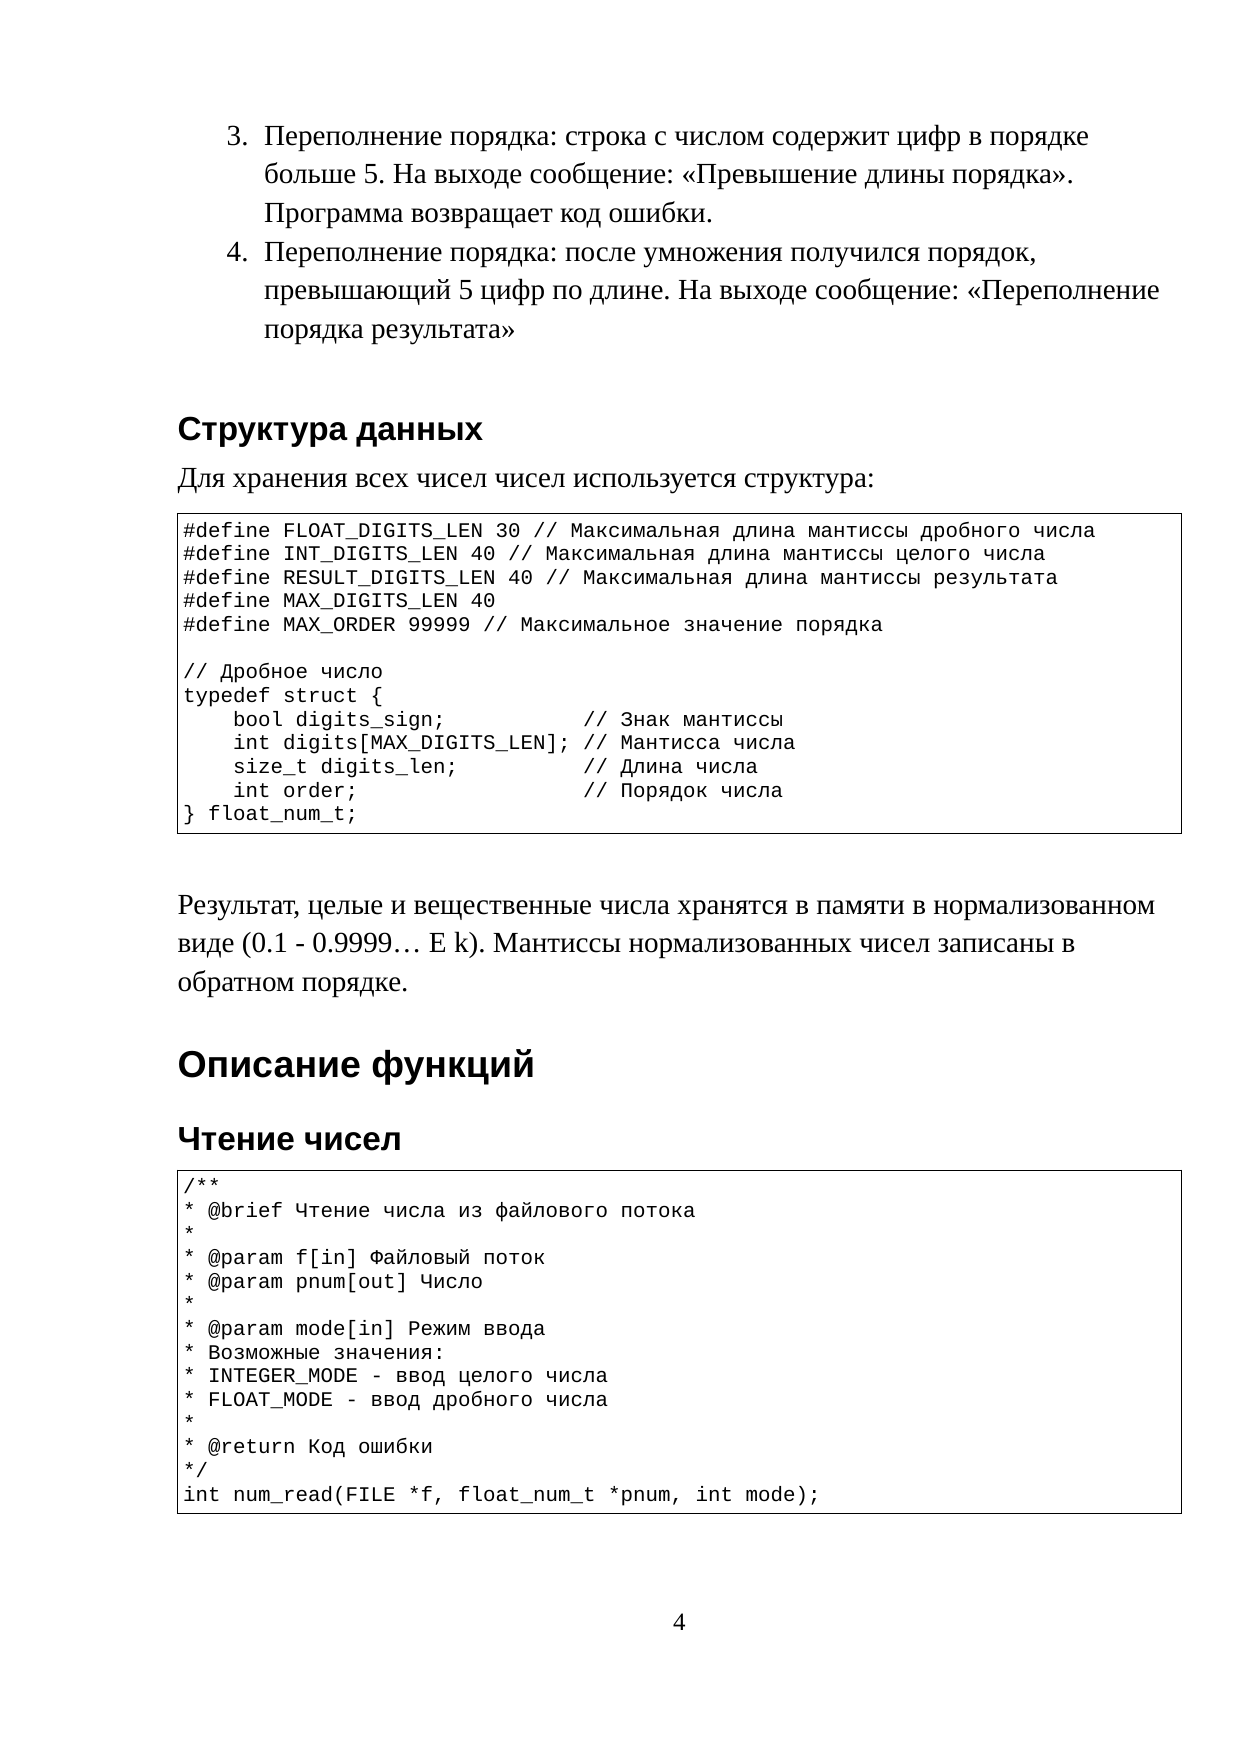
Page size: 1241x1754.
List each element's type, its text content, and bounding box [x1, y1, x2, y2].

subtitle Структура данных [177, 409, 1181, 447]
subtitle Чтение чисел [177, 1118, 1181, 1157]
table_header /** * @brief Чтение числа из файлового потока * * @param f[in] Файловый поток * @param pnum[out] Число * * @param mode[in] Режим ввода * Возможные значения: * INTEGER_MODE - ввод целого числа * FLOAT_MODE - ввод дробного числа * * @return Код ошибки */ int num_read(FILE *f, float_num_t *pnum, int mode); [178, 1171, 1181, 1513]
list Переполнение порядка: строка с числом содержит цифр в порядке больше 5. На выходе сообщение: «Превышение длины порядка». Программа возвращает код ошибки. [226, 118, 1181, 229]
text Результат, целые и вещественные числа хранятся в памяти в нормализованном виде (0.1 - 0.9999… E k). Мантиссы нормализованных чисел записаны в обратном порядке. [177, 887, 1181, 997]
table_header #define FLOAT_DIGITS_LEN 30 // Максимальная длина мантиссы дробного числа #define INT_DIGITS_LEN 40 // Максимальная длина мантиссы целого числа #define RESULT_DIGITS_LEN 40 // Максимальная длина мантиссы результата #define MAX_DIGITS_LEN 40 #define MAX_ORDER 99999 // Максимальное значение порядка // Дробное число typedef struct { bool digits_sign; // Знак мантиссы int digits[MAX_DIGITS_LEN]; // Мантисса числа size_t digits_len; // Длина числа int order; // Порядок числа } float_num_t; [178, 514, 1181, 833]
text Для хранения всех чисел чисел используется структура: [177, 460, 1181, 493]
list Переполнение порядка: после умножения получился порядок, превышающий 5 цифр по длине. На выходе сообщение: «Переполнение порядка результата» [226, 234, 1181, 344]
subtitle Описание функций [177, 1042, 1181, 1085]
